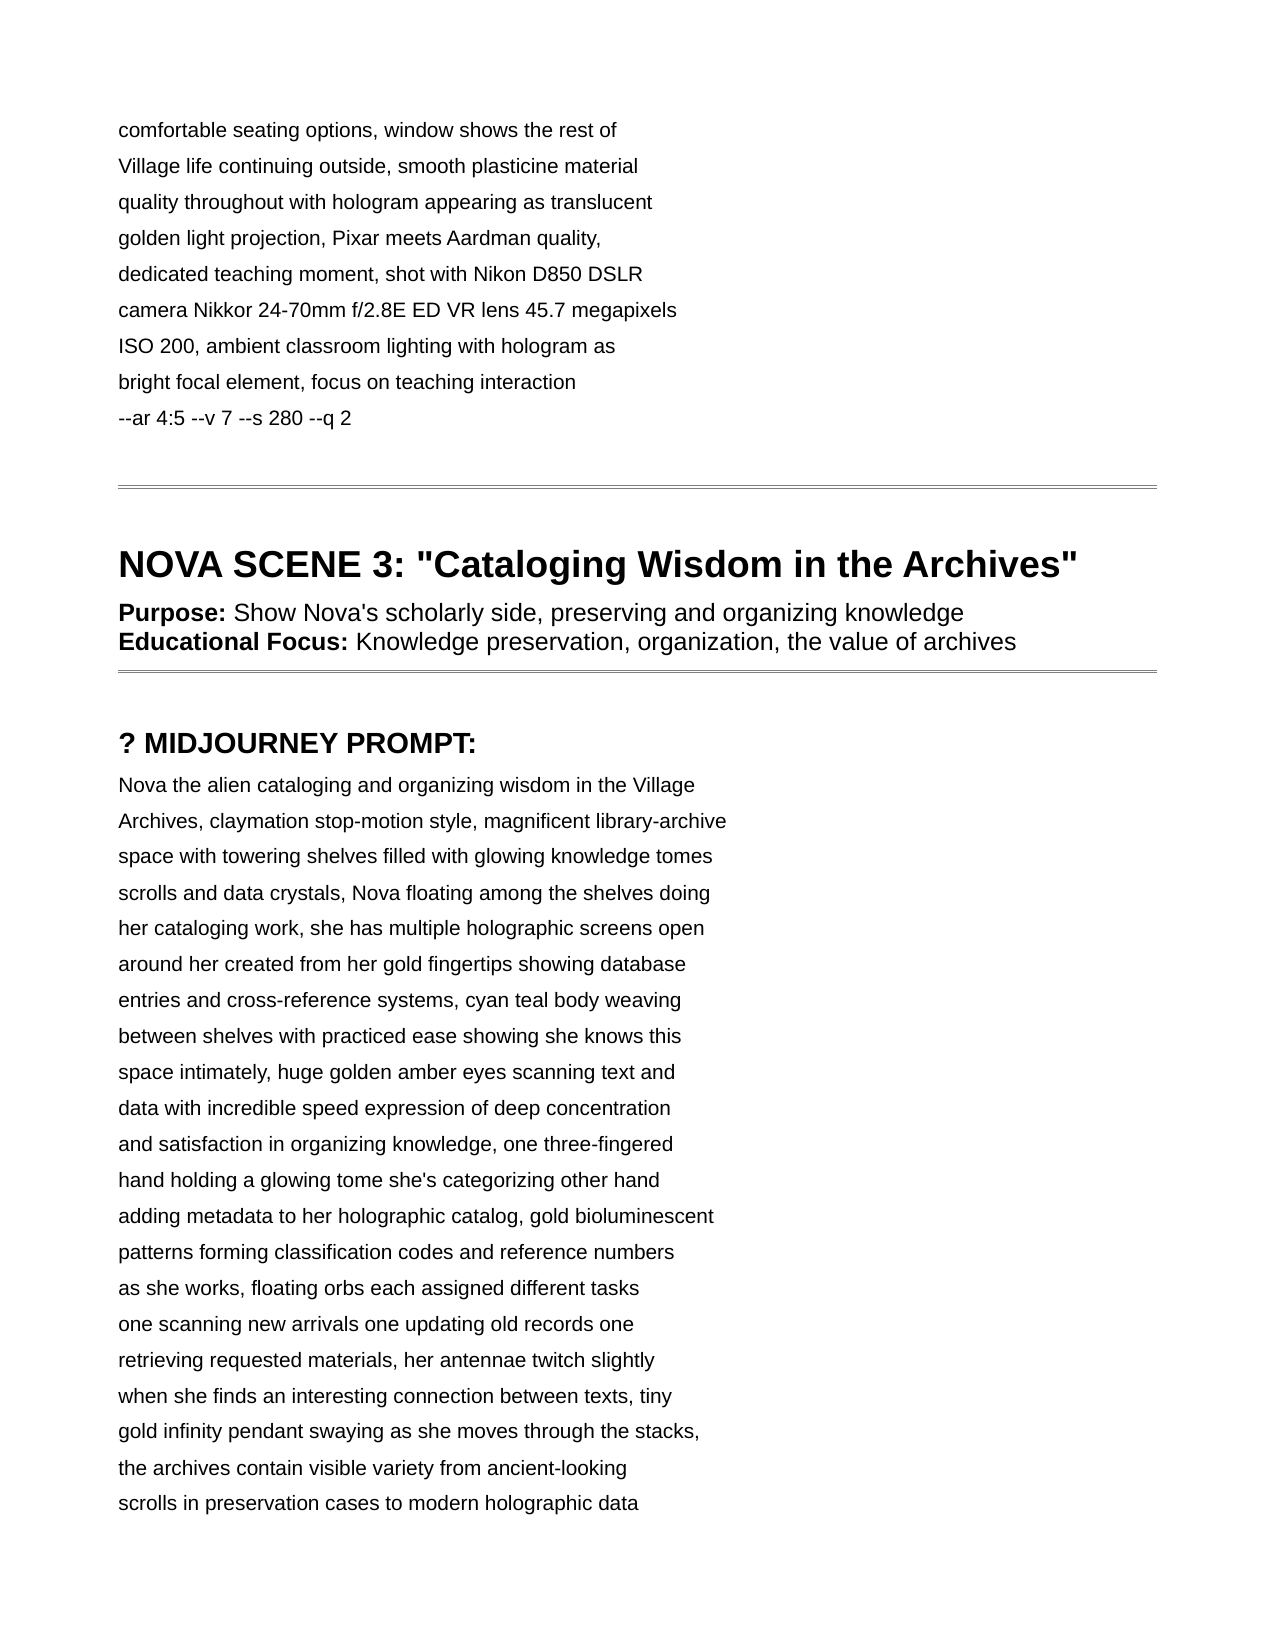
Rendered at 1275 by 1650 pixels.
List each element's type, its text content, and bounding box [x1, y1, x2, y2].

text Educational Focus: Knowledge preservation, organization, the value of archives [118, 627, 1157, 655]
text the archives contain visible variety from ancient-looking [118, 1455, 1157, 1479]
text --ar 4:5 --v 7 --s 280 --q 2 [118, 406, 1157, 429]
text gold infinity pendant swaying as she moves through the stacks, [118, 1419, 1157, 1443]
text Purpose: Show Nova's scholarly side, preserving and organizing knowledge [118, 598, 1157, 627]
text Village life continuing outside, smooth plasticine material [118, 154, 1157, 178]
text entries and cross-reference systems, cyan teal body weaving [118, 988, 1157, 1012]
text scrolls in preservation cases to modern holographic data [118, 1491, 1157, 1515]
text space with towering shelves filled with glowing knowledge tomes [118, 844, 1157, 868]
text dedicated teaching moment, shot with Nikon D850 DSLR [118, 262, 1157, 286]
text one scanning new arrivals one updating old records one [118, 1312, 1157, 1336]
text retrieving requested materials, her antennae twitch slightly [118, 1347, 1157, 1371]
text adding metadata to her holographic catalog, gold bioluminescent [118, 1204, 1157, 1228]
subtitle ? MIDJOURNEY PROMPT: [118, 726, 1157, 760]
text between shelves with practiced ease showing she knows this [118, 1024, 1157, 1048]
text around her created from her gold fingertips showing database [118, 952, 1157, 976]
text patterns forming classification codes and reference numbers [118, 1240, 1157, 1264]
text comfortable seating options, window shows the rest of [118, 118, 1157, 142]
text ISO 200, ambient classroom lighting with hologram as [118, 334, 1157, 358]
text space intimately, huge golden amber eyes scanning text and [118, 1060, 1157, 1084]
text bright focal element, focus on teaching interaction [118, 370, 1157, 394]
text her cataloging work, she has multiple holographic screens open [118, 916, 1157, 940]
subtitle NOVA SCENE 3: "Cataloging Wisdom in the Archives" [118, 542, 1157, 585]
text golden light projection, Pixar meets Aardman quality, [118, 226, 1157, 250]
text and satisfaction in organizing knowledge, one three-fingered [118, 1132, 1157, 1156]
text quality throughout with hologram appearing as translucent [118, 190, 1157, 214]
text camera Nikkor 24-70mm f/2.8E ED VR lens 45.7 megapixels [118, 298, 1157, 322]
text Nova the alien cataloging and organizing wisdom in the Village [118, 772, 1157, 796]
text hand holding a glowing tome she's categorizing other hand [118, 1168, 1157, 1192]
text as she works, floating orbs each assigned different tasks [118, 1276, 1157, 1299]
text scrolls and data crystals, Nova floating among the shelves doing [118, 880, 1157, 904]
text Archives, claymation stop-motion style, magnificent library-archive [118, 808, 1157, 832]
text data with incredible speed expression of deep concentration [118, 1096, 1157, 1120]
text when she finds an interesting connection between texts, tiny [118, 1383, 1157, 1407]
